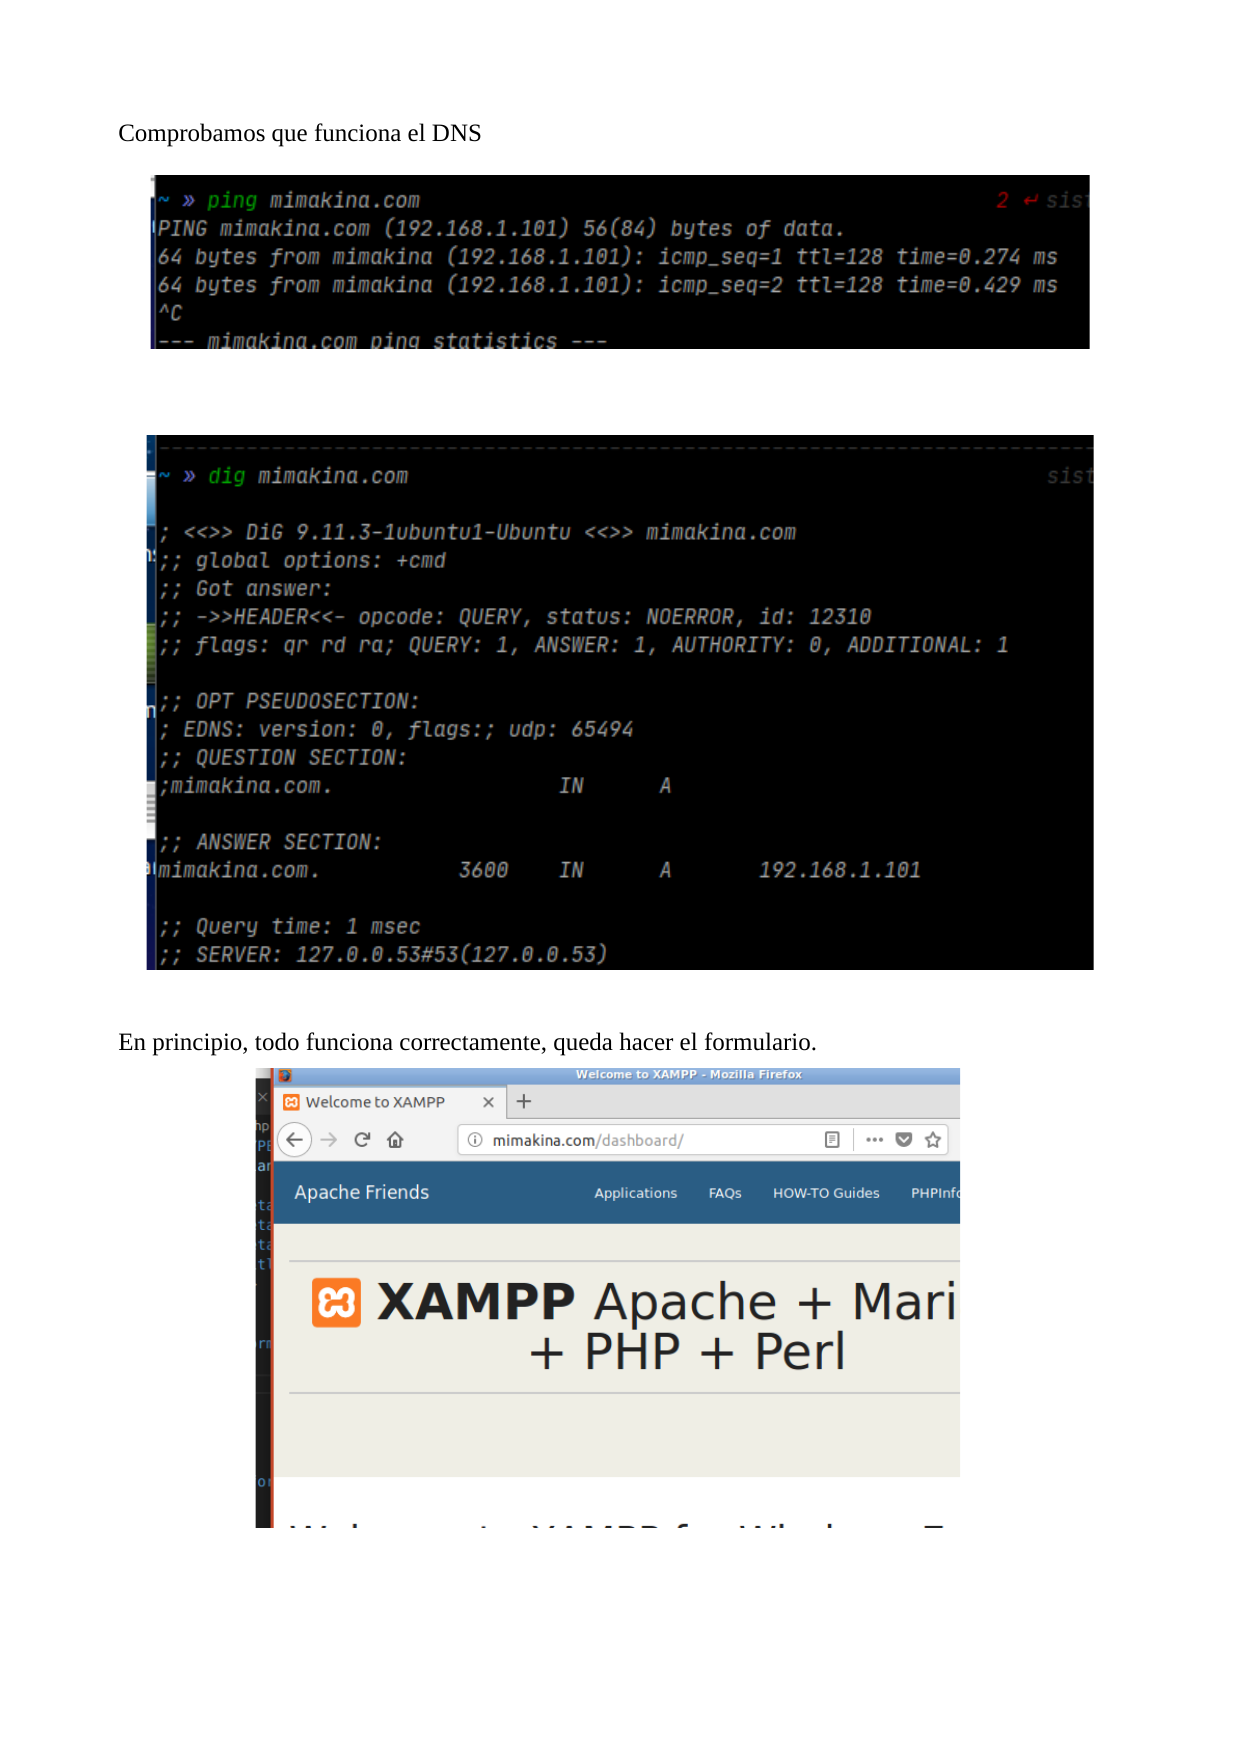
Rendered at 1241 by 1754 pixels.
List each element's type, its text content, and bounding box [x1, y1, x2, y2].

picture [146, 435, 1094, 970]
picture [255, 1068, 961, 1528]
text En principio, todo funciona correctamente, queda hacer el formulario. [118, 1027, 1122, 1056]
picture [150, 175, 1090, 349]
text Comprobamos que funciona el DNS [118, 118, 1122, 147]
